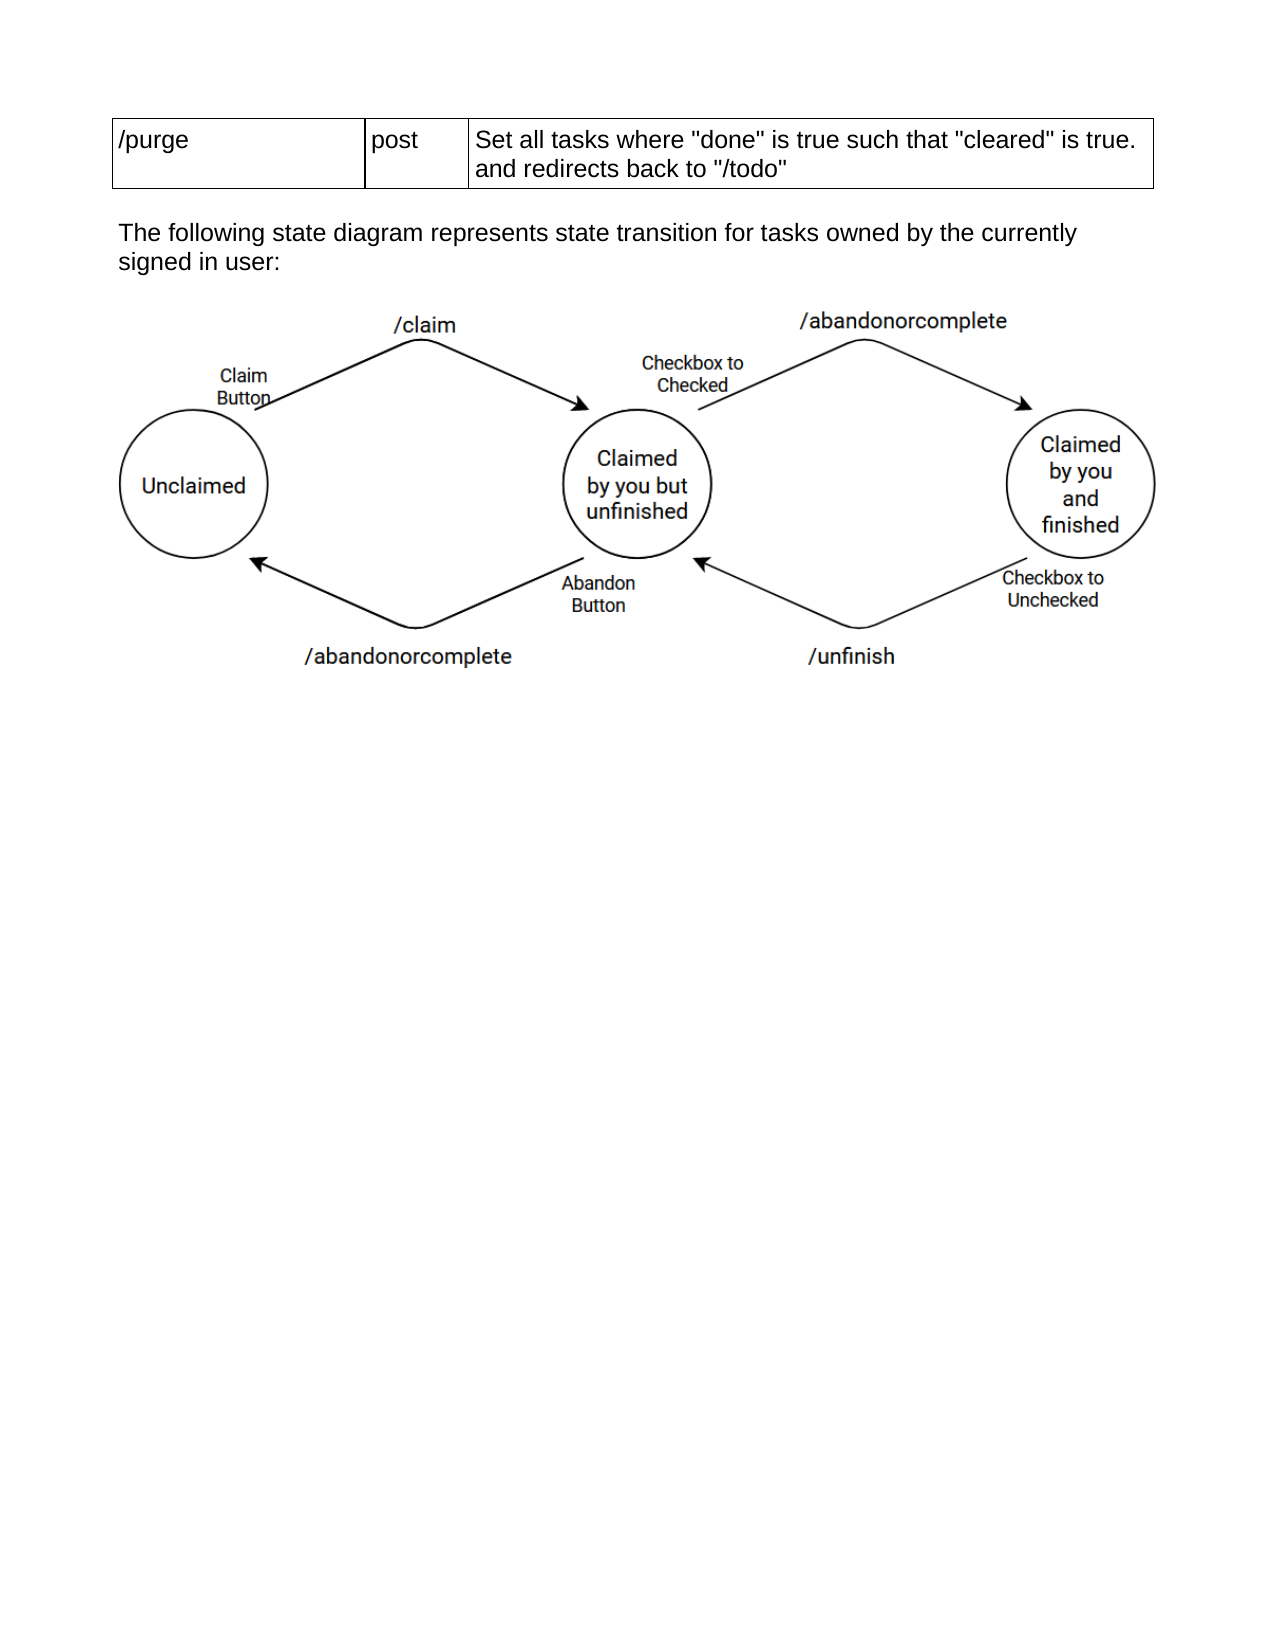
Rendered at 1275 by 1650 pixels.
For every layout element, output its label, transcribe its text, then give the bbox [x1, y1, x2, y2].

table_cell /purge [113, 119, 364, 188]
picture [118, 304, 1157, 703]
text The following state diagram represents state transition for tasks owned by the currently signed in user: [118, 218, 1157, 275]
table_cell Set all tasks where "done" is true such that "cleared" is true. and redirects back to "/todo" [469, 119, 1153, 188]
table_cell post [366, 119, 468, 188]
